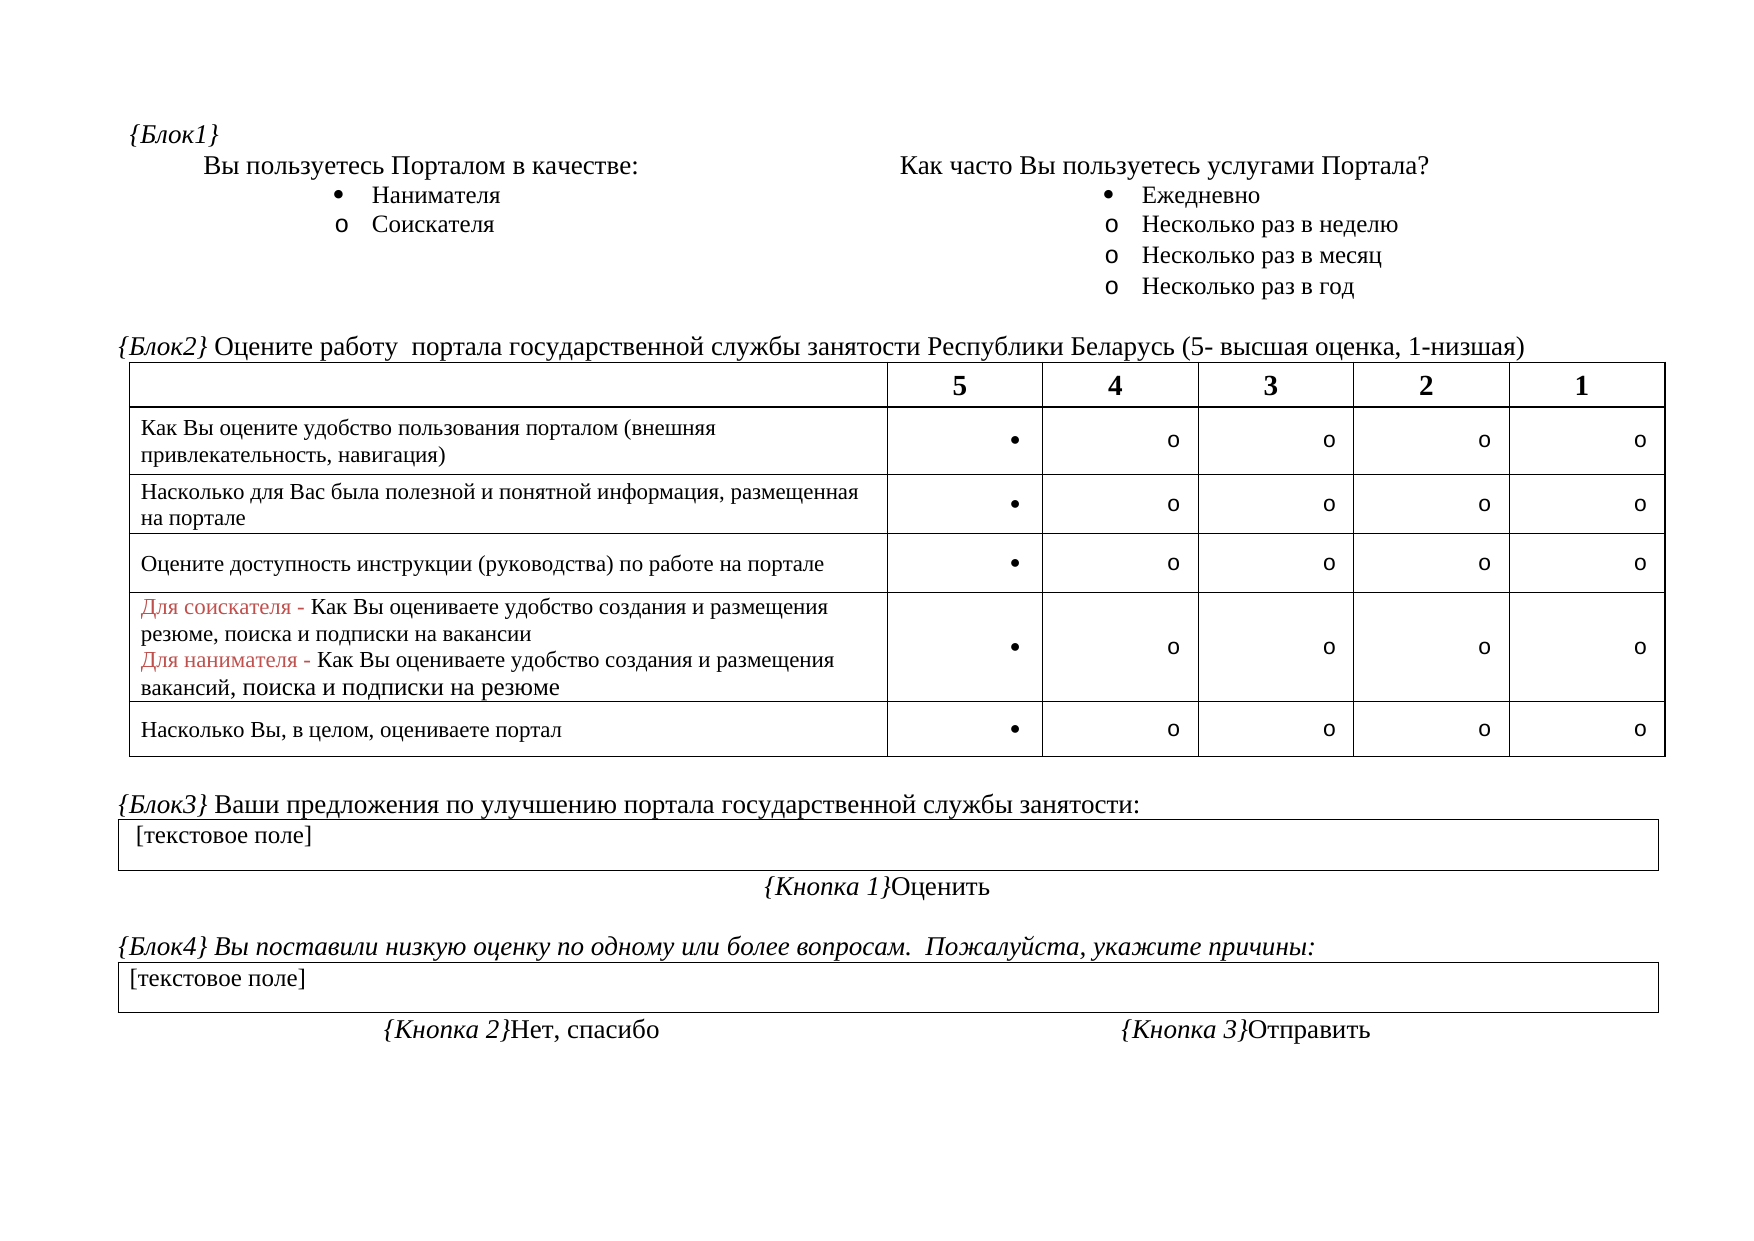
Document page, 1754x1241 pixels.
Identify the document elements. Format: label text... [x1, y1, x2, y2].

table_cell [1510, 475, 1664, 533]
table_cell [1199, 702, 1353, 756]
table_cell Как Вы оцените удобство пользования порталом (внешняя привлекательность, навигация) [130, 408, 887, 474]
table_cell [888, 534, 1042, 592]
table_header 3 [1199, 363, 1353, 406]
table_cell [888, 702, 1042, 756]
table_cell Насколько для Вас была полезной и понятной информация, размещенная на портале [130, 475, 887, 533]
table_header [130, 363, 887, 406]
table_cell [888, 593, 1042, 701]
table_cell [1354, 408, 1509, 474]
table_cell [1510, 702, 1664, 756]
table_header 2 [1354, 363, 1509, 406]
table_cell [1354, 702, 1509, 756]
table_cell [1199, 534, 1353, 592]
table_cell [1354, 593, 1509, 701]
text {Блок2} Оцените работу портала государственной службы занятости Республики Беларусь (5- высшая оценка, 1-низшая) [118, 330, 1636, 362]
text {Кнопка 2}Нет, спасибо {Кнопка 3}Отправить [118, 1013, 1636, 1044]
table_cell [888, 475, 1042, 533]
table_cell Для соискателя - Как Вы оцениваете удобство создания и размещения резюме, поиска и подписки на вакансии Для нанимателя - Как Вы оцениваете удобство создания и размещения вакансий, поиска и подписки на резюме [130, 593, 887, 701]
table_cell [1199, 408, 1353, 474]
table_cell [1354, 534, 1509, 592]
table_header [текстовое поле] [119, 820, 1658, 869]
table_header 4 [1043, 363, 1198, 406]
table_cell [1354, 475, 1509, 533]
table_header {Блок1} Вы пользуетесь Порталом в качестве: Нанимателя Соискателя [118, 118, 888, 330]
table_header 5 [888, 363, 1042, 406]
table_cell [1043, 702, 1198, 756]
table_cell [1510, 593, 1664, 701]
table_cell [1510, 534, 1664, 592]
table_cell [1043, 534, 1198, 592]
text {Блок4} Вы поставили низкую оценку по одному или более вопросам. Пожалуйста, укажите причины: [118, 930, 1636, 962]
table_cell [1043, 593, 1198, 701]
text {Блок3} Ваши предложения по улучшению портала государственной службы занятости: [118, 788, 1636, 819]
text {Кнопка 1}Оценить [118, 871, 1636, 902]
table_cell [1199, 475, 1353, 533]
table_header Как часто Вы пользуетесь услугами Портала? Ежедневно Несколько раз в неделю Несколько раз в месяц Несколько раз в год [888, 118, 1658, 330]
table_cell [1043, 408, 1198, 474]
table_header [текстовое поле] [119, 963, 1658, 1012]
table_cell [1199, 593, 1353, 701]
table_cell [888, 408, 1042, 474]
table_cell [1043, 475, 1198, 533]
table_header 1 [1510, 363, 1664, 406]
table_cell [1510, 408, 1664, 474]
table_cell Оцените доступность инструкции (руководства) по работе на портале [130, 534, 887, 592]
table_cell Насколько Вы, в целом, оцениваете портал [130, 702, 887, 756]
